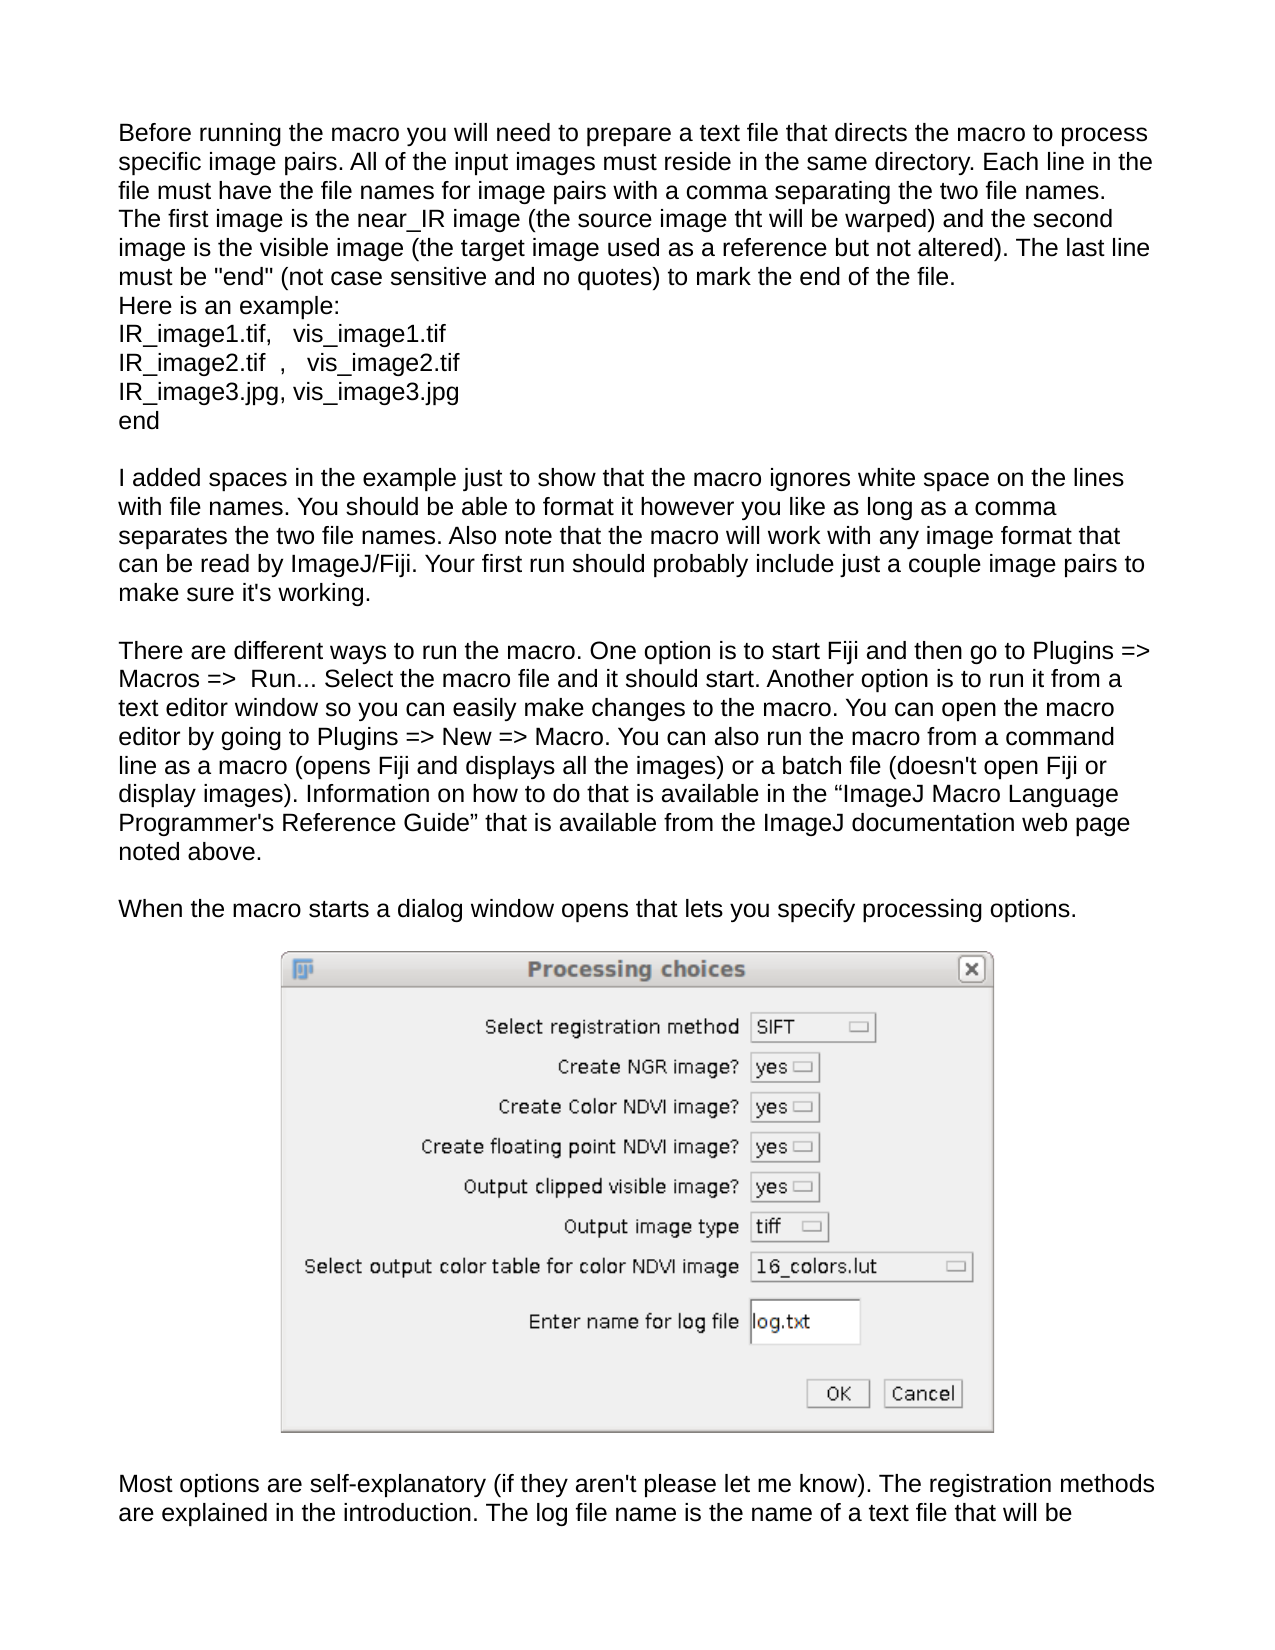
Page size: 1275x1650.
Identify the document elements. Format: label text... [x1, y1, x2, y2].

text Here is an example: [118, 291, 1157, 319]
text I added spaces in the example just to show that the macro ignores white space on the lines with file names. You should be able to format it however you like as long as a comma separates the two file names. Also note that the macro will work with any image format that can be read by ImageJ/Fiji. Your first run should probably include just a couple image pairs to make sure it's working. [118, 463, 1157, 607]
text IR_image1.tif, vis_image1.tif [118, 319, 1157, 348]
text end [118, 406, 1157, 434]
text Before running the macro you will need to prepare a text file that directs the macro to process specific image pairs. All of the input images must reside in the same directory. Each line in the file must have the file names for image pairs with a comma separating the two file names. The first image is the near_IR image (the source image tht will be warped) and the second image is the visible image (the target image used as a reference but not altered). The last line must be "end" (not case sensitive and no quotes) to mark the end of the file. [118, 118, 1157, 291]
text IR_image2.tif , vis_image2.tif [118, 348, 1157, 377]
picture [280, 951, 995, 1433]
text Most options are self-explanatory (if they aren't please let me know). The registration methods are explained in the introduction. The log file name is the name of a text file that will be [118, 1469, 1157, 1527]
text IR_image3.jpg, vis_image3.jpg [118, 377, 1157, 406]
text There are different ways to run the macro. One option is to start Fiji and then go to Plugins => Macros => Run... Select the macro file and it should start. Another option is to run it from a text editor window so you can easily make changes to the macro. You can open the macro editor by going to Plugins => New => Macro. You can also run the macro from a command line as a macro (opens Fiji and displays all the images) or a batch file (doesn't open Fiji or display images). Information on how to do that is available in the “ImageJ Macro Language Programmer's Reference Guide” that is available from the ImageJ documentation web page noted above. When the macro starts a dialog window opens that lets you specify processing options. [118, 636, 1157, 923]
